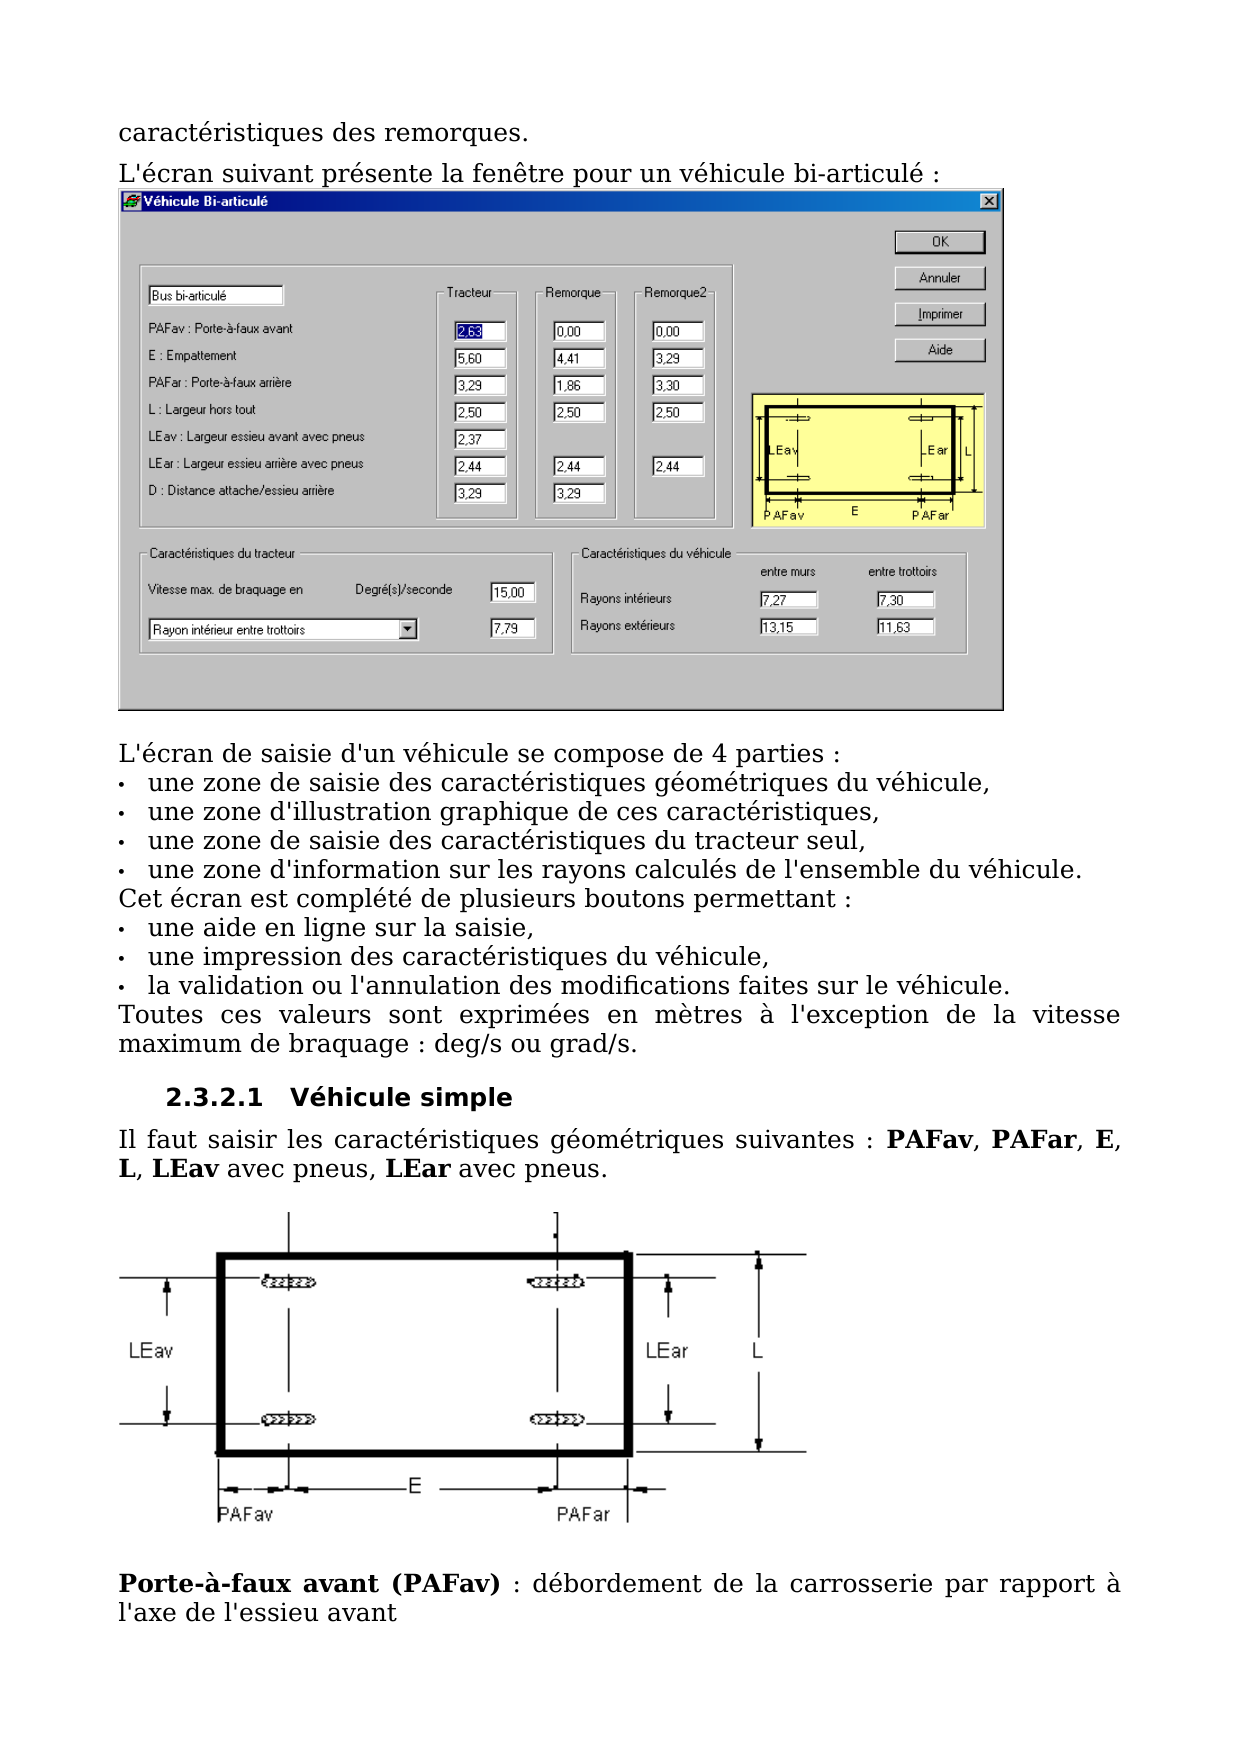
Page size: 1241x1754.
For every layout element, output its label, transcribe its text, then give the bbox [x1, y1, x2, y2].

text L'écran suivant présente la fenêtre pour un véhicule bi-articulé : [118, 159, 1122, 188]
text Toutes ces valeurs sont exprimées en mètres à l'exception de la vitesse maximum de braquage : deg/s ou grad/s. [118, 1000, 1122, 1058]
text L'écran de saisie d'un véhicule se compose de 4 parties : [118, 739, 1122, 768]
picture [118, 1212, 813, 1540]
list une impression des caractéristiques du véhicule, [118, 942, 1122, 971]
list une zone de saisie des caractéristiques du tracteur seul, [118, 826, 1122, 855]
text caractéristiques des remorques. [118, 118, 1122, 147]
text Porte-à-faux avant (PAFav) : débordement de la carrosserie par rapport à l'axe de l'essieu avant [118, 1569, 1122, 1627]
list la validation ou l'annulation des modifications faites sur le véhicule. [118, 971, 1122, 1000]
list une zone d'information sur les rayons calculés de l'ensemble du véhicule. [118, 855, 1122, 884]
text Cet écran est complété de plusieurs boutons permettant : [118, 884, 1122, 913]
text Il faut saisir les caractéristiques géométriques suivantes : PAFav, PAFar, E, L, LEav avec pneus, LEar avec pneus. [118, 1124, 1122, 1183]
picture [118, 188, 1004, 711]
subtitle Véhicule simple [165, 1083, 1122, 1112]
list une zone de saisie des caractéristiques géométriques du véhicule, [118, 768, 1122, 797]
list une aide en ligne sur la saisie, [118, 913, 1122, 942]
list une zone d'illustration graphique de ces caractéristiques, [118, 797, 1122, 826]
